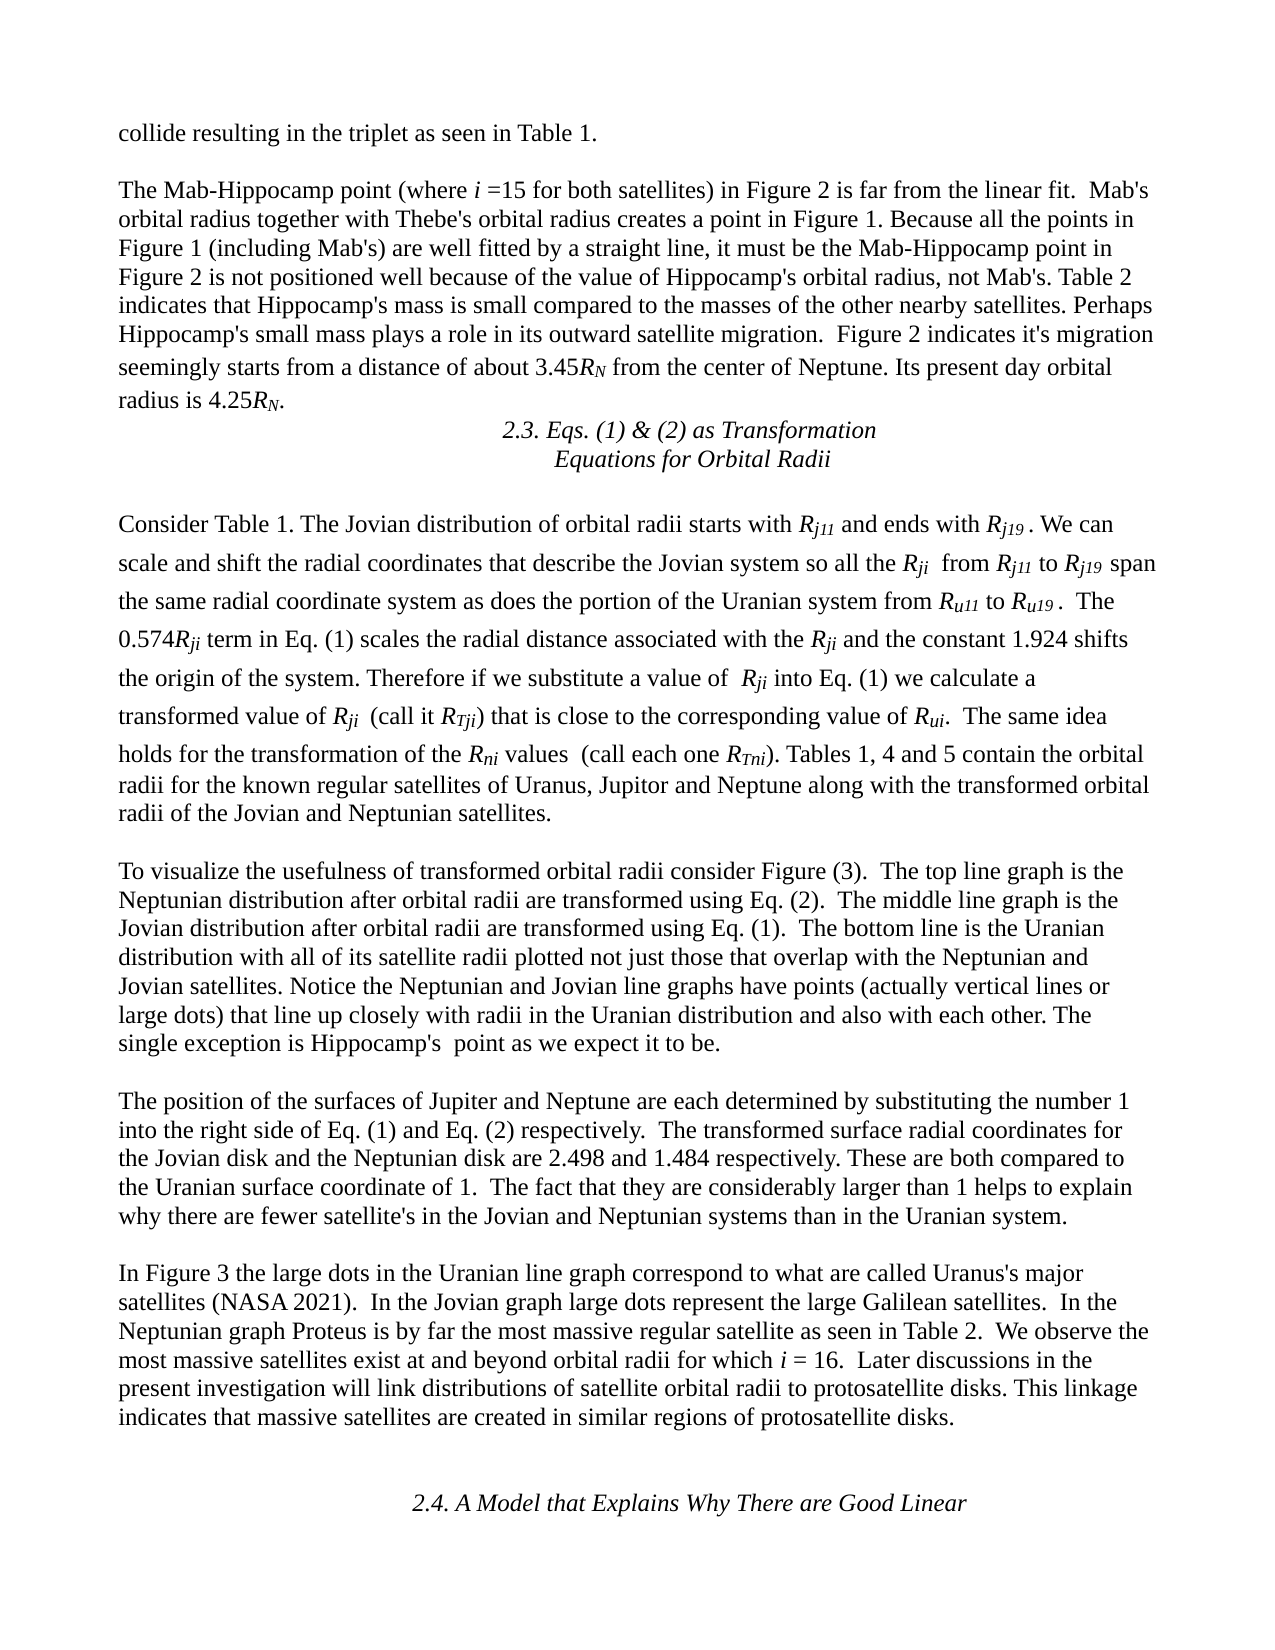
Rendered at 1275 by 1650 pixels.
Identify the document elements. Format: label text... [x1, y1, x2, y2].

text To visualize the usefulness of transformed orbital radii consider Figure (3). The top line graph is the Neptunian distribution after orbital radii are transformed using Eq. (2). The middle line graph is the Jovian distribution after orbital radii are transformed using Eq. (1). The bottom line is the Uranian distribution with all of its satellite radii plotted not just those that overlap with the Neptunian and Jovian satellites. Notice the Neptunian and Jovian line graphs have points (actually vertical lines or large dots) that line up closely with radii in the Uranian distribution and also with each other. The single exception is Hippocamp's point as we expect it to be. [118, 856, 1157, 1057]
list 2.4. A Model that Explains Why There are Good Linear [193, 1488, 1157, 1517]
list 2.3. Eqs. (1) & (2) as Transformation [193, 415, 1157, 444]
text In Figure 3 the large dots in the Uranian line graph correspond to what are called Uranus's major satellites (NASA 2021). In the Jovian graph large dots represent the large Galilean satellites. In the Neptunian graph Proteus is by far the most massive regular satellite as seen in Table 2. We observe the most massive satellites exist at and beyond orbital radii for which i = 16. Later discussions in the present investigation will link distributions of satellite orbital radii to protosatellite disks. This linkage indicates that massive satellites are created in similar regions of protosatellite disks. [118, 1258, 1157, 1431]
text The position of the surfaces of Jupiter and Neptune are each determined by substituting the number 1 into the right side of Eq. (1) and Eq. (2) respectively. The transformed surface radial coordinates for the Jovian disk and the Neptunian disk are 2.498 and 1.484 respectively. These are both compared to the Uranian surface coordinate of 1. The fact that they are considerably larger than 1 helps to explain why there are fewer satellite's in the Jovian and Neptunian systems than in the Uranian system. [118, 1086, 1157, 1230]
text The Mab-Hippocamp point (where i =15 for both satellites) in Figure 2 is far from the linear fit. Mab's orbital radius together with Thebe's orbital radius creates a point in Figure 1. Because all the points in Figure 1 (including Mab's) are well fitted by a straight line, it must be the Mab-Hippocamp point in Figure 2 is not positioned well because of the value of Hippocamp's orbital radius, not Mab's. Table 2 indicates that Hippocamp's mass is small compared to the masses of the other nearby satellites. Perhaps Hippocamp's small mass plays a role in its outward satellite migration. Figure 2 indicates it's migration seemingly starts from a distance of about 3.45RN from the center of Neptune. Its present day orbital radius is 4.25RN. [118, 176, 1157, 415]
text Consider Table 1. The Jovian distribution of orbital radii starts with Rj11 and ends with Rj19 . We can scale and shift the radial coordinates that describe the Jovian system so all the Rji from Rj11 to Rj19 span the same radial coordinate system as does the portion of the Uranian system from Ru11 to Ru19 . The 0.574Rji term in Eq. (1) scales the radial distance associated with the Rji and the constant 1.924 shifts the origin of the system. Therefore if we substitute a value of Rji into Eq. (1) we calculate a transformed value of Rji (call it RTji) that is close to the corresponding value of Rui. The same idea holds for the transformation of the Rni values (call each one RTni). Tables 1, 4 and 5 contain the orbital radii for the known regular satellites of Uranus, Jupitor and Neptune along with the transformed orbital radii of the Jovian and Neptunian satellites. [118, 501, 1157, 827]
text collide resulting in the triplet as seen in Table 1. [118, 118, 1157, 147]
list Equations for Orbital Radii [193, 444, 1157, 473]
